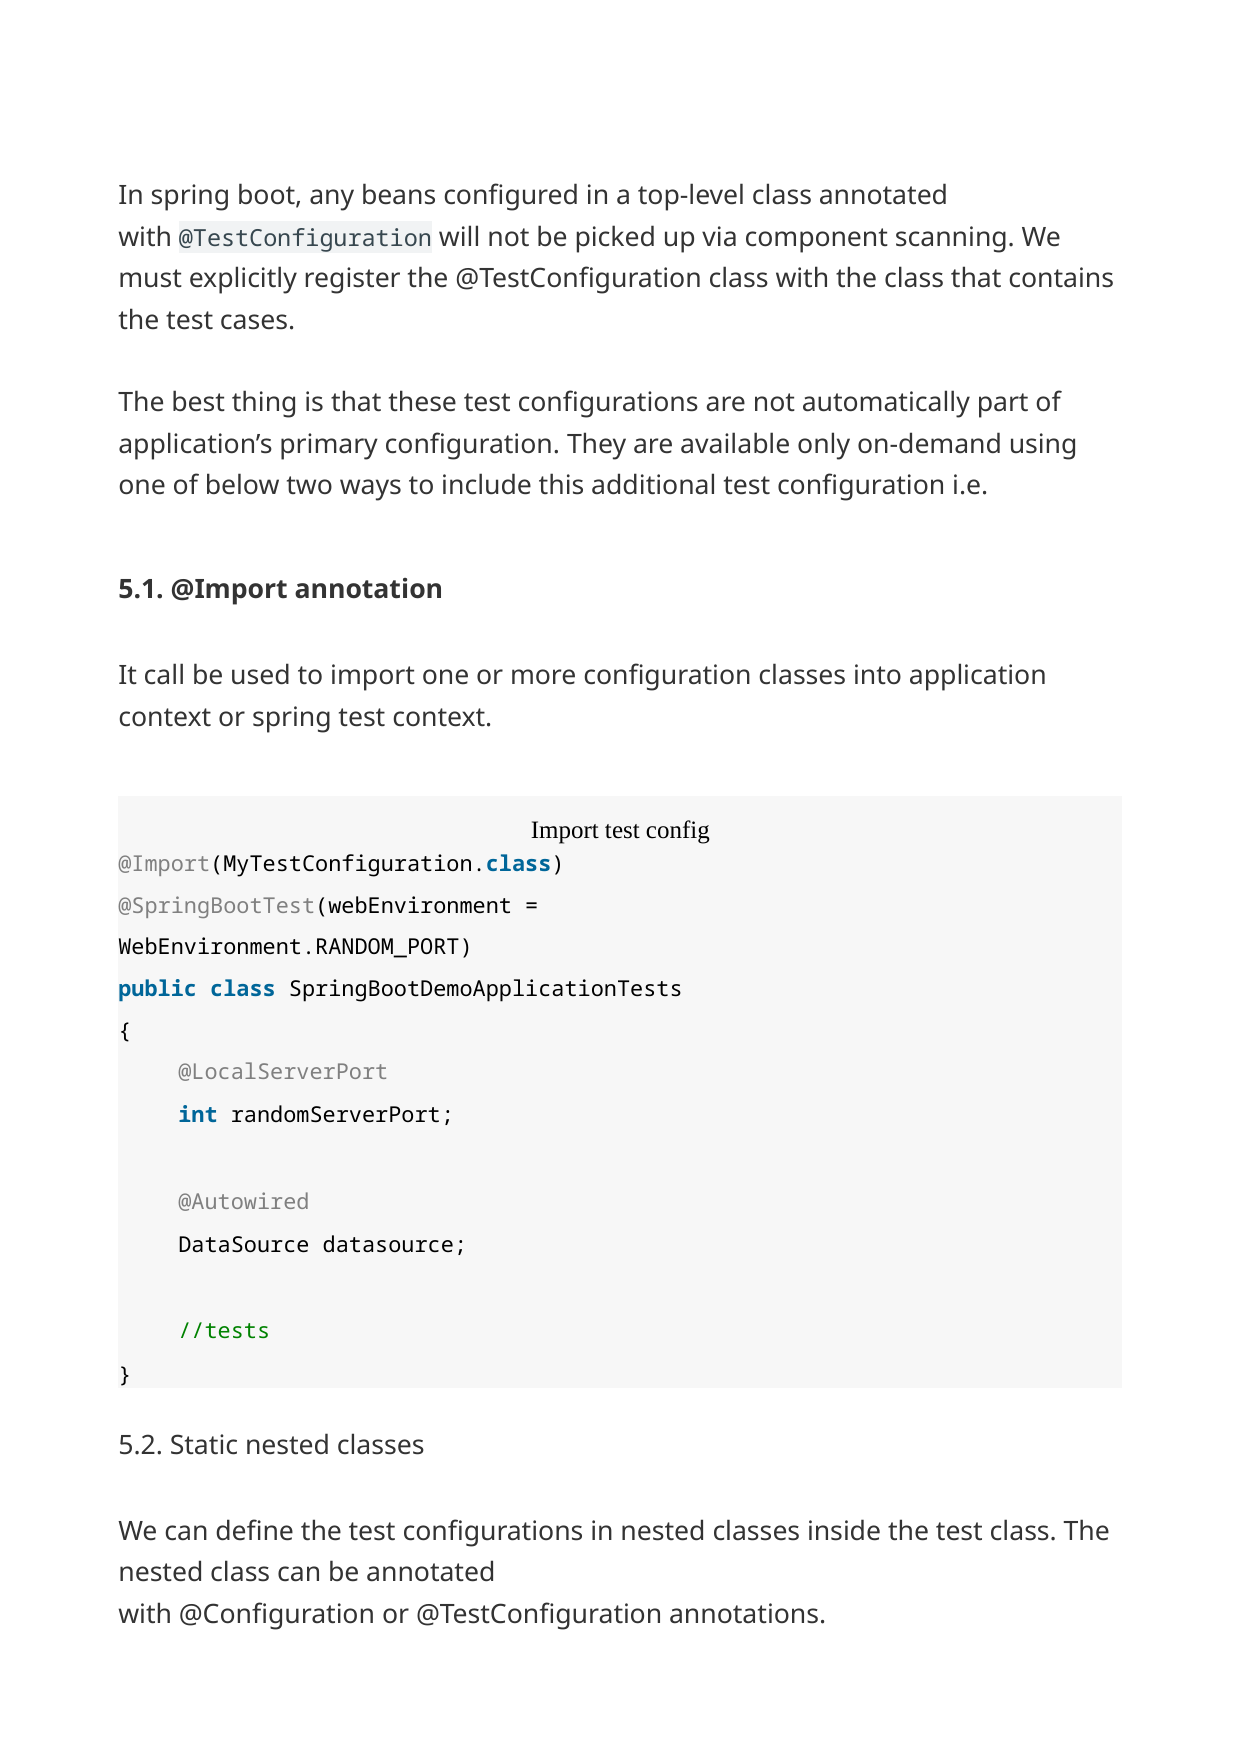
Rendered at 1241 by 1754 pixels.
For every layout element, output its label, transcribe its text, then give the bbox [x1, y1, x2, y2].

subtitle 5.1. @Import annotation [118, 570, 1122, 607]
text Import test config [118, 815, 1122, 844]
text It call be used to import one or more configuration classes into application context or spring test context. [118, 656, 1122, 734]
subtitle 5.2. Static nested classes [118, 1426, 1122, 1462]
text The best thing is that these test configurations are not automatically part of application’s primary configuration. They are available only on-demand using one of below two ways to include this additional test configuration i.e. [118, 383, 1122, 502]
text In spring boot, any beans configured in a top-level class annotated with @TestConfiguration will not be picked up via component scanning. We must explicitly register the @TestConfiguration class with the class that contains the test cases. [118, 176, 1122, 337]
text We can define the test configurations in nested classes inside the test class. The nested class can be annotated with @Configuration or @TestConfiguration annotations. [118, 1512, 1122, 1631]
table_header @Import(MyTestConfiguration.class) @SpringBootTest(webEnvironment = WebEnvironment.RANDOM_PORT) public class SpringBootDemoApplicationTests { @LocalServerPort int randomServerPort; @Autowired DataSource datasource; //tests } [118, 848, 905, 1388]
